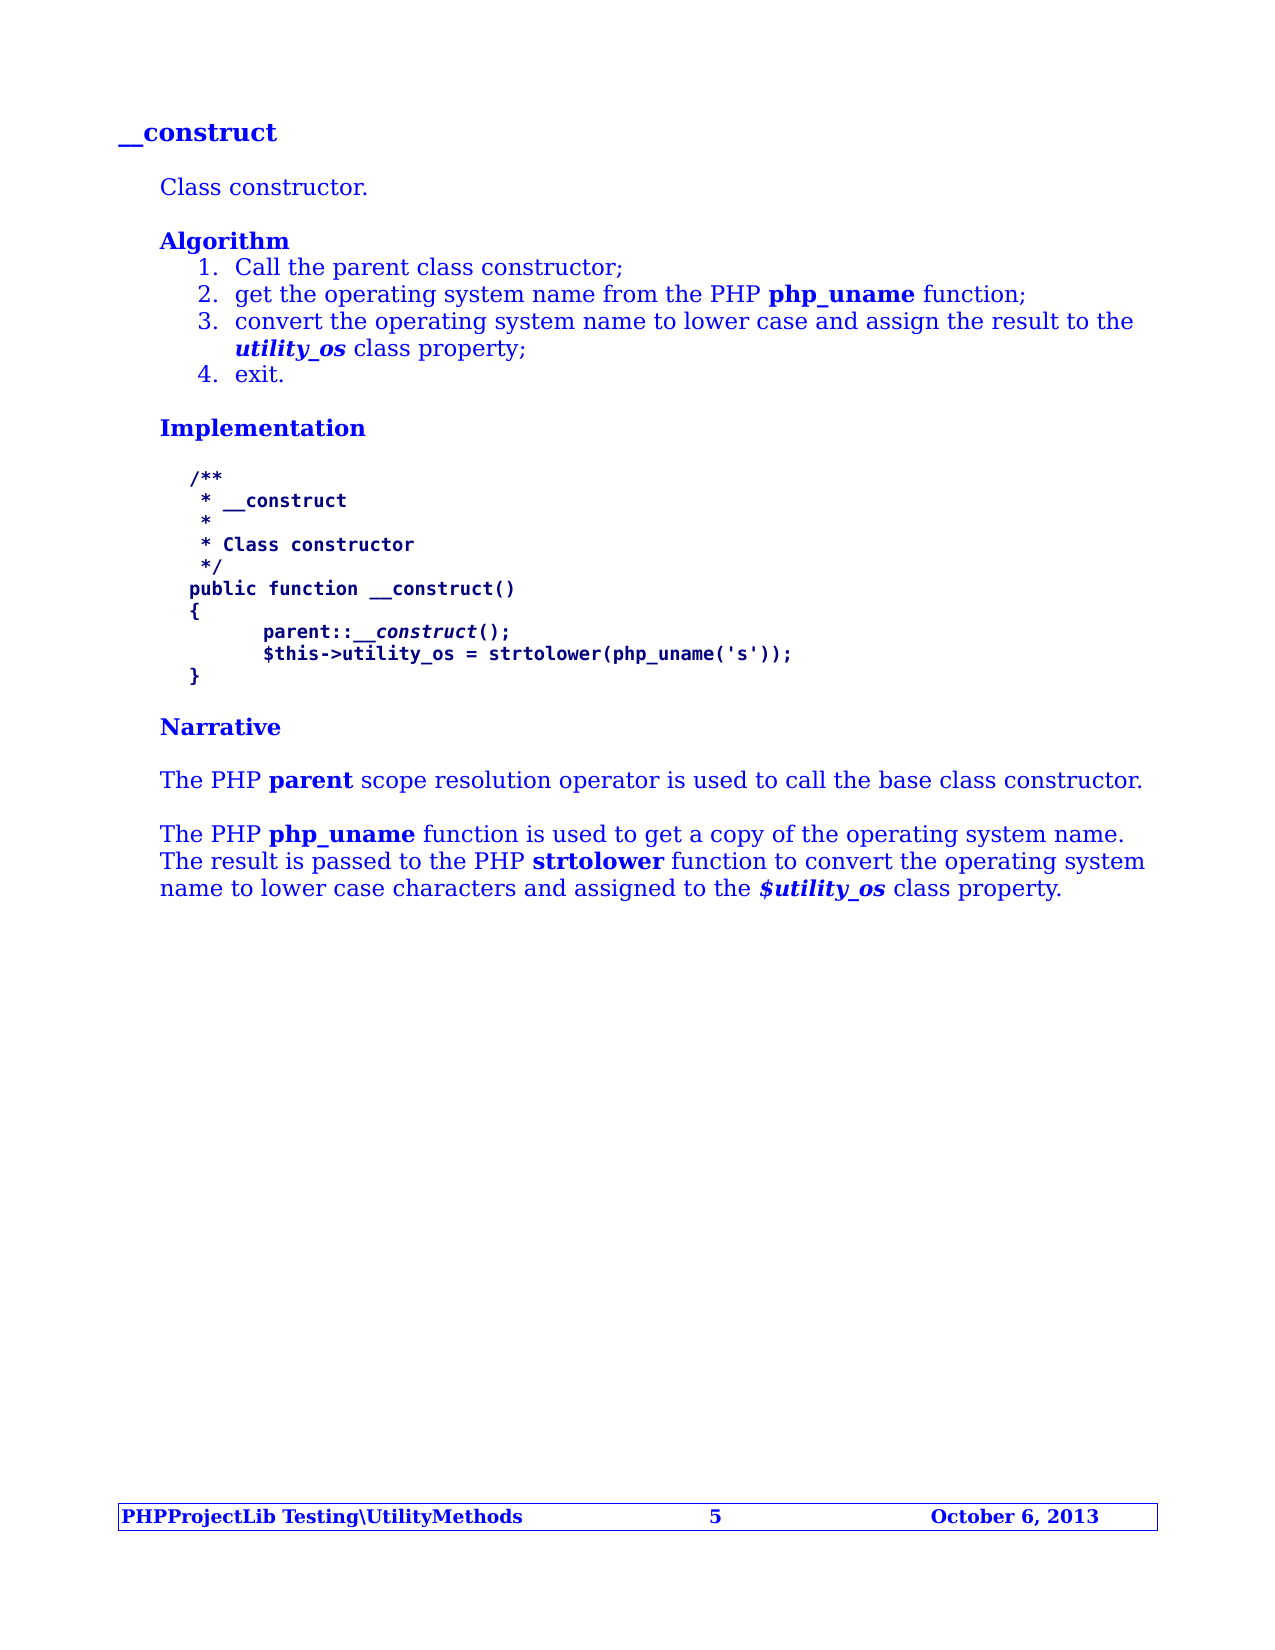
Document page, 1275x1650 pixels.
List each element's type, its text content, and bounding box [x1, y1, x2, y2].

text Algorithm [159, 228, 1157, 254]
list } [189, 665, 1157, 687]
list get the operating system name from the PHP php_uname function; [197, 281, 1157, 308]
list exit. [197, 362, 1157, 388]
text Class constructor. [159, 174, 1157, 201]
list * Class constructor [189, 534, 1157, 556]
list Call the parent class constructor; [197, 254, 1157, 281]
text Narrative [159, 714, 1157, 741]
text The PHP parent scope resolution operator is used to call the base class constructor. [159, 767, 1157, 794]
list convert the operating system name to lower case and assign the result to the utility_os class property; [197, 308, 1157, 362]
title __construct [118, 118, 1157, 147]
text The PHP php_uname function is used to get a copy of the operating system name. The result is passed to the PHP strtolower function to convert the operating system name to lower case characters and assigned to the $utility_os class property. [159, 821, 1157, 902]
list { [189, 600, 1157, 622]
list parent::__construct(); [189, 622, 1157, 643]
list * __construct [189, 490, 1157, 512]
list * [189, 512, 1157, 534]
list */ [189, 556, 1157, 578]
list /** [189, 468, 1157, 490]
list $this->utility_os = strtolower(php_uname('s')); [189, 643, 1157, 665]
text Implementation [159, 415, 1157, 442]
list public function __construct() [189, 578, 1157, 600]
